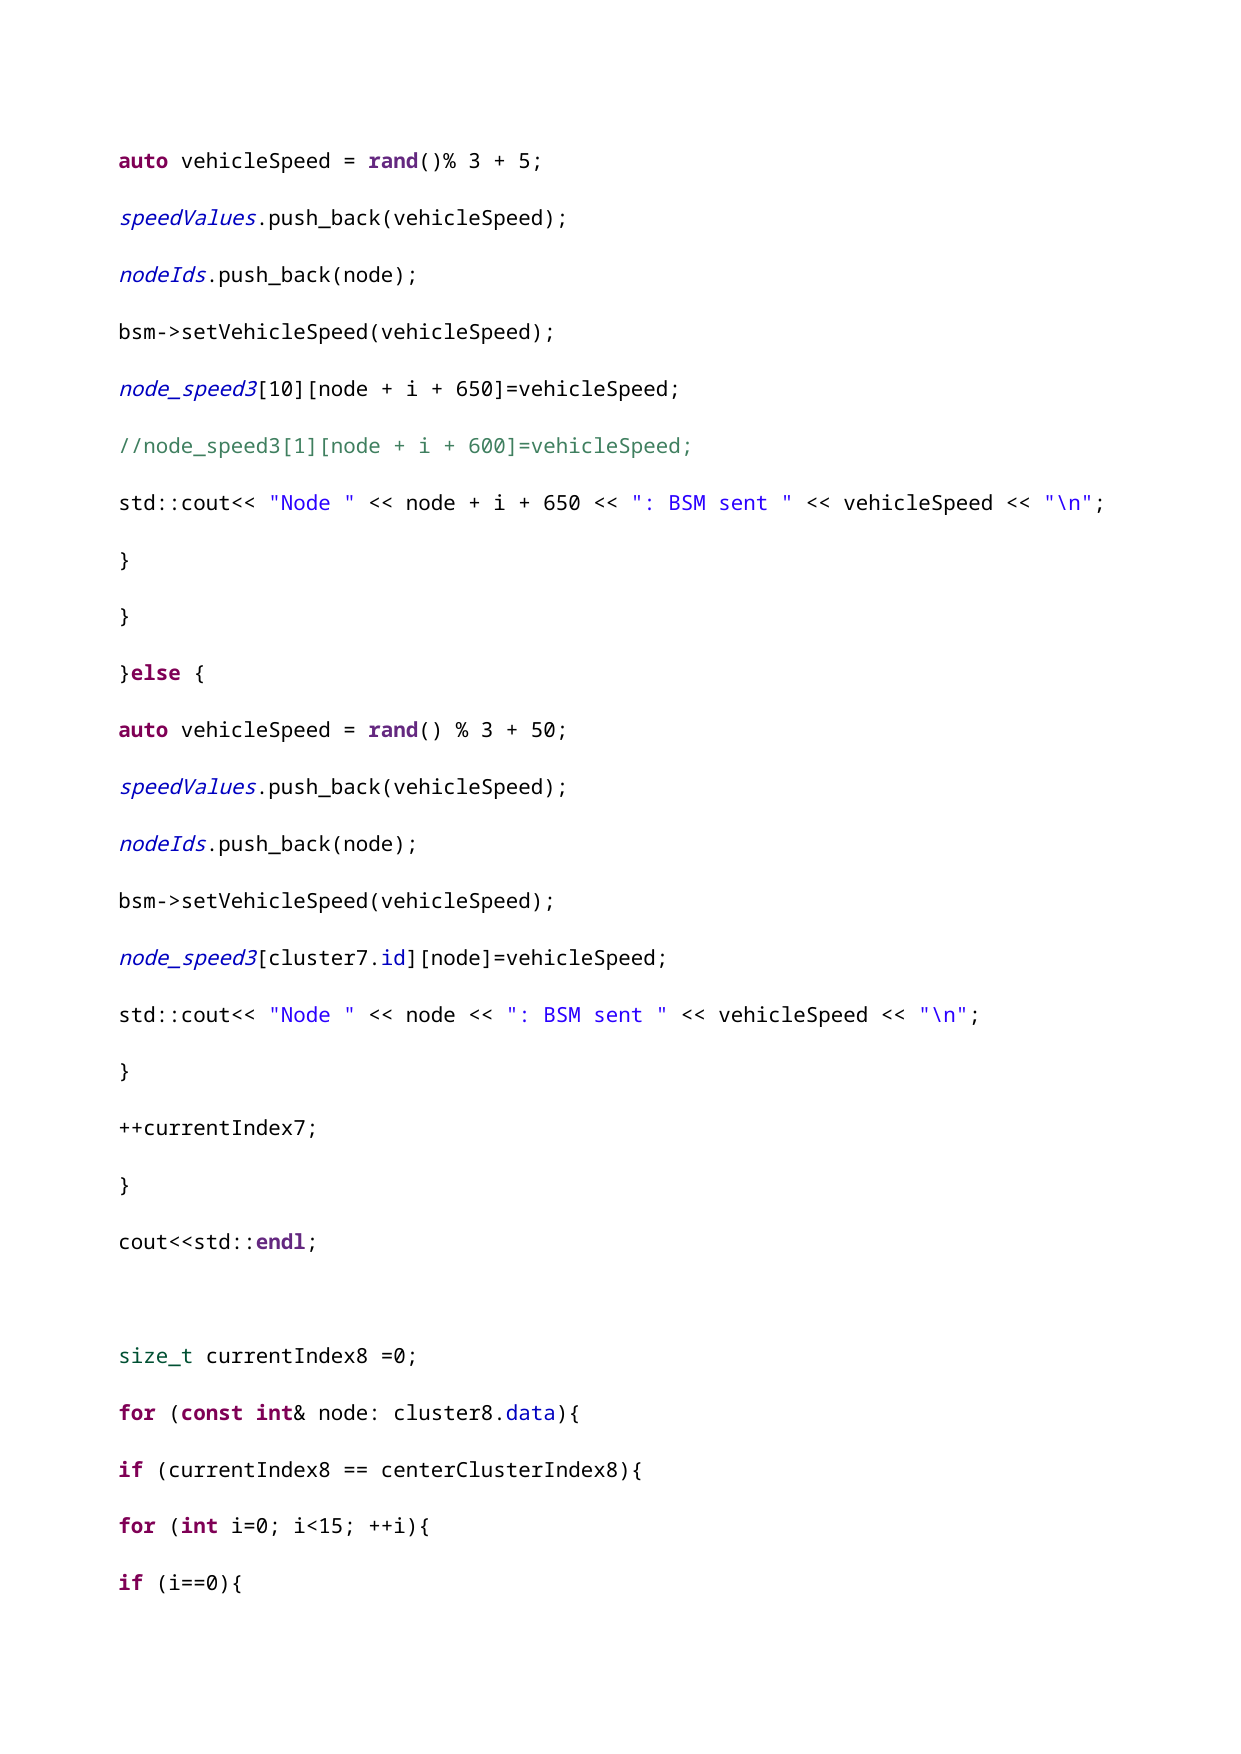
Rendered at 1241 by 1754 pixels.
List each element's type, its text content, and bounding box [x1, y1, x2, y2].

text } [118, 1142, 1122, 1199]
text bsm->setVehicleSpeed(vehicleSpeed); [118, 857, 1122, 914]
text } [118, 1028, 1122, 1085]
text for (const int& node: cluster8.data){ [118, 1369, 1122, 1426]
text //node_speed3[1][node + i + 600]=vehicleSpeed; [118, 402, 1122, 459]
text cout<<std::endl; [118, 1199, 1122, 1256]
text auto vehicleSpeed = rand() % 3 + 50; [118, 687, 1122, 744]
text speedValues.push_back(vehicleSpeed); [118, 744, 1122, 801]
text size_t currentIndex8 =0; [118, 1312, 1122, 1369]
text auto vehicleSpeed = rand()% 3 + 5; [118, 118, 1122, 175]
text ++currentIndex7; [118, 1085, 1122, 1142]
text } [118, 573, 1122, 630]
text nodeIds.push_back(node); [118, 232, 1122, 289]
text for (int i=0; i<15; ++i){ [118, 1483, 1122, 1540]
text node_speed3[10][node + i + 650]=vehicleSpeed; [118, 346, 1122, 402]
text speedValues.push_back(vehicleSpeed); [118, 175, 1122, 232]
text if (i==0){ [118, 1540, 1122, 1597]
text std::cout<< "Node " << node << ": BSM sent " << vehicleSpeed << "\n"; [118, 971, 1122, 1028]
text bsm->setVehicleSpeed(vehicleSpeed); [118, 289, 1122, 346]
text } [118, 516, 1122, 573]
text nodeIds.push_back(node); [118, 801, 1122, 857]
text if (currentIndex8 == centerClusterIndex8){ [118, 1426, 1122, 1483]
text node_speed3[cluster7.id][node]=vehicleSpeed; [118, 914, 1122, 971]
text }else { [118, 630, 1122, 687]
text std::cout<< "Node " << node + i + 650 << ": BSM sent " << vehicleSpeed << "\n"; [118, 459, 1122, 516]
